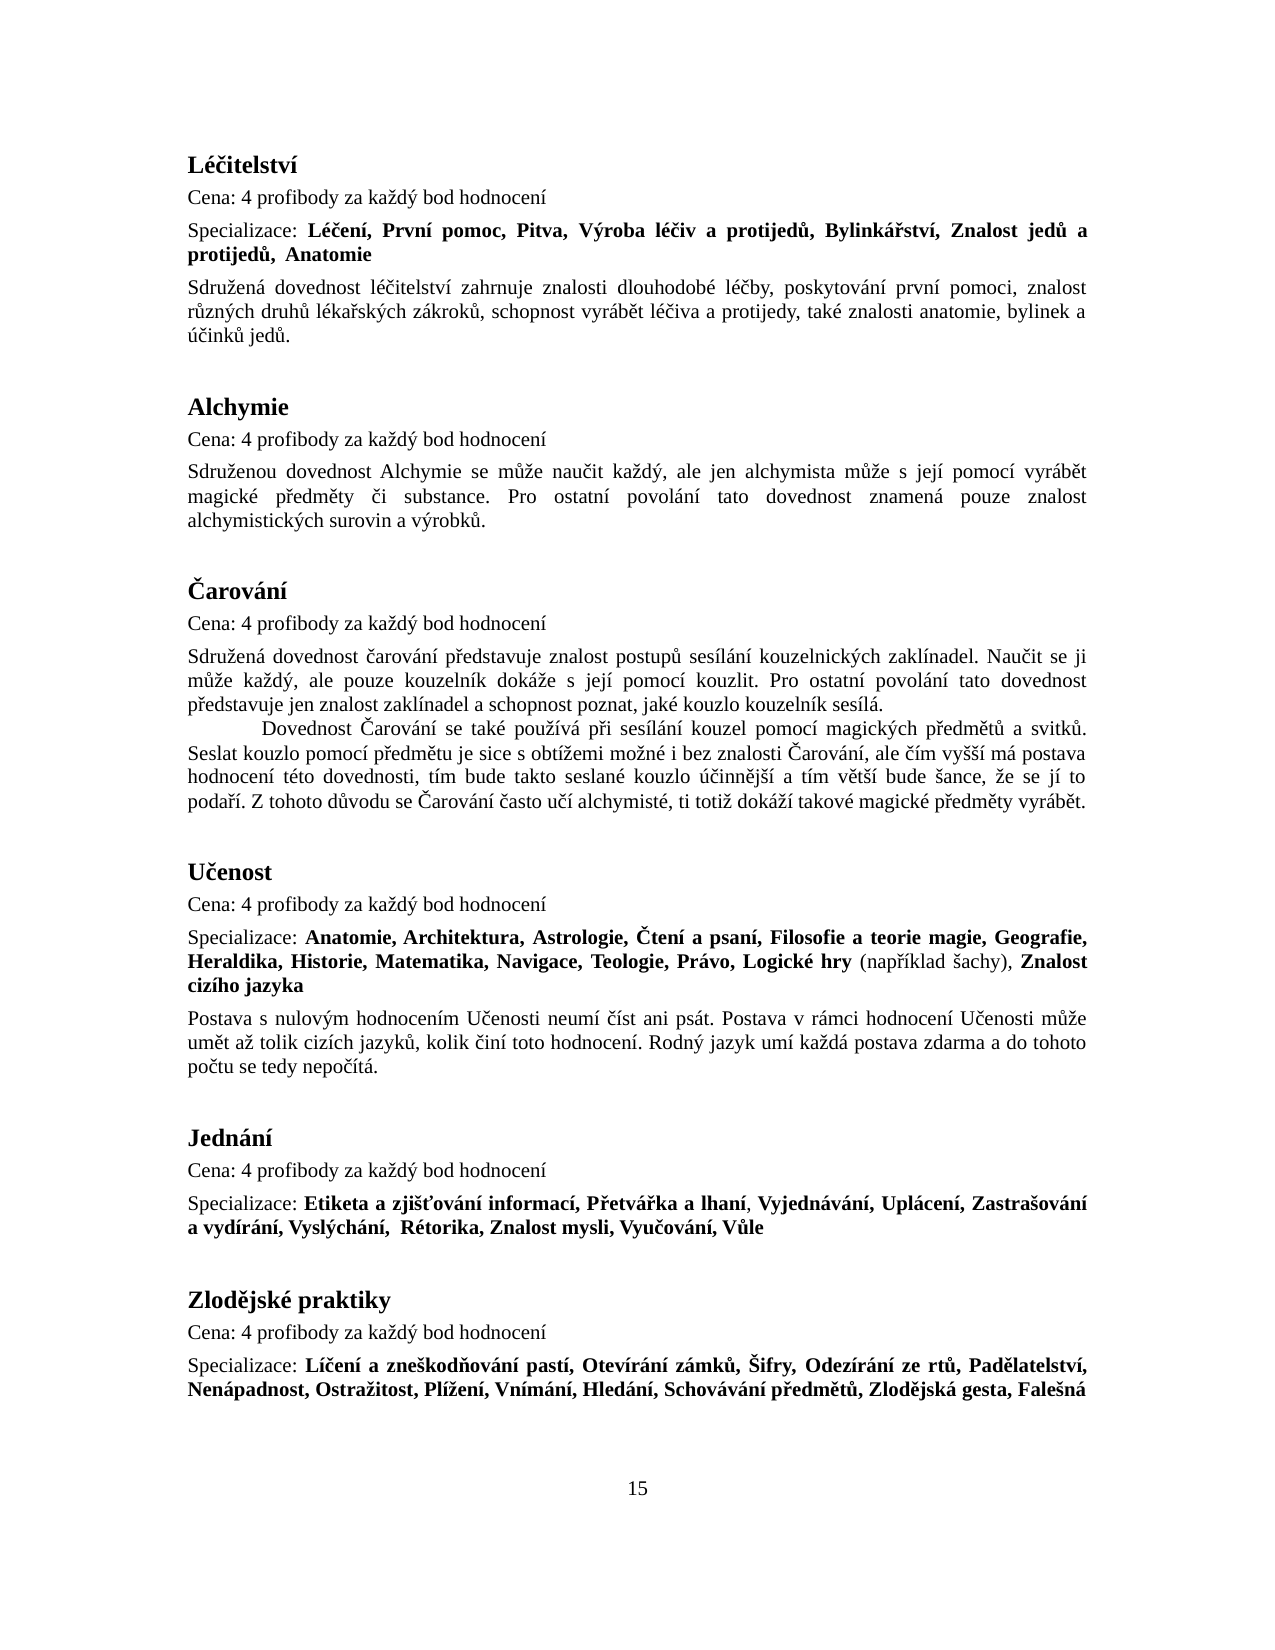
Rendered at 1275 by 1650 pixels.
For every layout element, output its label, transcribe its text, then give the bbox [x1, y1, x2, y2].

subtitle Čarování [187, 576, 1087, 605]
subtitle Léčitelství [187, 150, 1087, 179]
text Cena: 4 profibody za každý bod hodnocení [187, 611, 1087, 635]
text Specializace: Anatomie, Architektura, Astrologie, Čtení a psaní, Filosofie a teorie magie, Geografie, Heraldika, Historie, Matematika, Navigace, Teologie, Právo, Logické hry (například šachy), Znalost cizího jazyka [187, 925, 1087, 997]
text Specializace: Etiketa a zjišťování informací, Přetvářka a lhaní, Vyjednávání, Uplácení, Zastrašování a vydírání, Vyslýchání, Rétorika, Znalost mysli, Vyučování, Vůle [187, 1191, 1087, 1239]
subtitle Zlodějské praktiky [187, 1285, 1087, 1314]
text Cena: 4 profibody za každý bod hodnocení [187, 1158, 1087, 1182]
text Cena: 4 profibody za každý bod hodnocení [187, 892, 1087, 916]
subtitle Jednání [187, 1123, 1087, 1152]
text Sdruženou dovednost Alchymie se může naučit každý, ale jen alchymista může s její pomocí vyrábět magické předměty či substance. Pro ostatní povolání tato dovednost znamená pouze znalost alchymistických surovin a výrobků. [187, 459, 1087, 532]
subtitle Učenost [187, 857, 1087, 886]
text Sdružená dovednost léčitelství zahrnuje znalosti dlouhodobé léčby, poskytování první pomoci, znalost různých druhů lékařských zákroků, schopnost vyrábět léčiva a protijedy, také znalosti anatomie, bylinek a účinků jedů. [187, 275, 1087, 347]
text Specializace: Líčení a zneškodňování pastí, Otevírání zámků, Šifry, Odezírání ze rtů, Padělatelství, Nenápadnost, Ostražitost, Plížení, Vnímání, Hledání, Schovávání předmětů, Zlodějská gesta, Falešná [187, 1353, 1087, 1401]
text Postava s nulovým hodnocením Učenosti neumí číst ani psát. Postava v rámci hodnocení Učenosti může umět až tolik cizích jazyků, kolik činí toto hodnocení. Rodný jazyk umí každá postava zdarma a do tohoto počtu se tedy nepočítá. [187, 1006, 1087, 1078]
text Specializace: Léčení, První pomoc, Pitva, Výroba léčiv a protijedů, Bylinkářství, Znalost jedů a protijedů, Anatomie [187, 218, 1087, 266]
text Cena: 4 profibody za každý bod hodnocení [187, 426, 1087, 451]
text Sdružená dovednost čarování představuje znalost postupů sesílání kouzelnických zaklínadel. Naučit se ji může každý, ale pouze kouzelník dokáže s její pomocí kouzlit. Pro ostatní povolání tato dovednost představuje jen znalost zaklínadel a schopnost poznat, jaké kouzlo kouzelník sesílá. Dovednost Čarování se také používá při sesílání kouzel pomocí magických předmětů a svitků. Seslat kouzlo pomocí předmětu je sice s obtížemi možné i bez znalosti Čarování, ale čím vyšší má postava hodnocení této dovednosti, tím bude takto seslané kouzlo účinnější a tím větší bude šance, že se jí to podaří. Z tohoto důvodu se Čarování často učí alchymisté, ti totiž dokáží takové magické předměty vyrábět. [187, 644, 1087, 813]
text Cena: 4 profibody za každý bod hodnocení [187, 185, 1087, 209]
subtitle Alchymie [187, 392, 1087, 421]
text Cena: 4 profibody za každý bod hodnocení [187, 1320, 1087, 1344]
